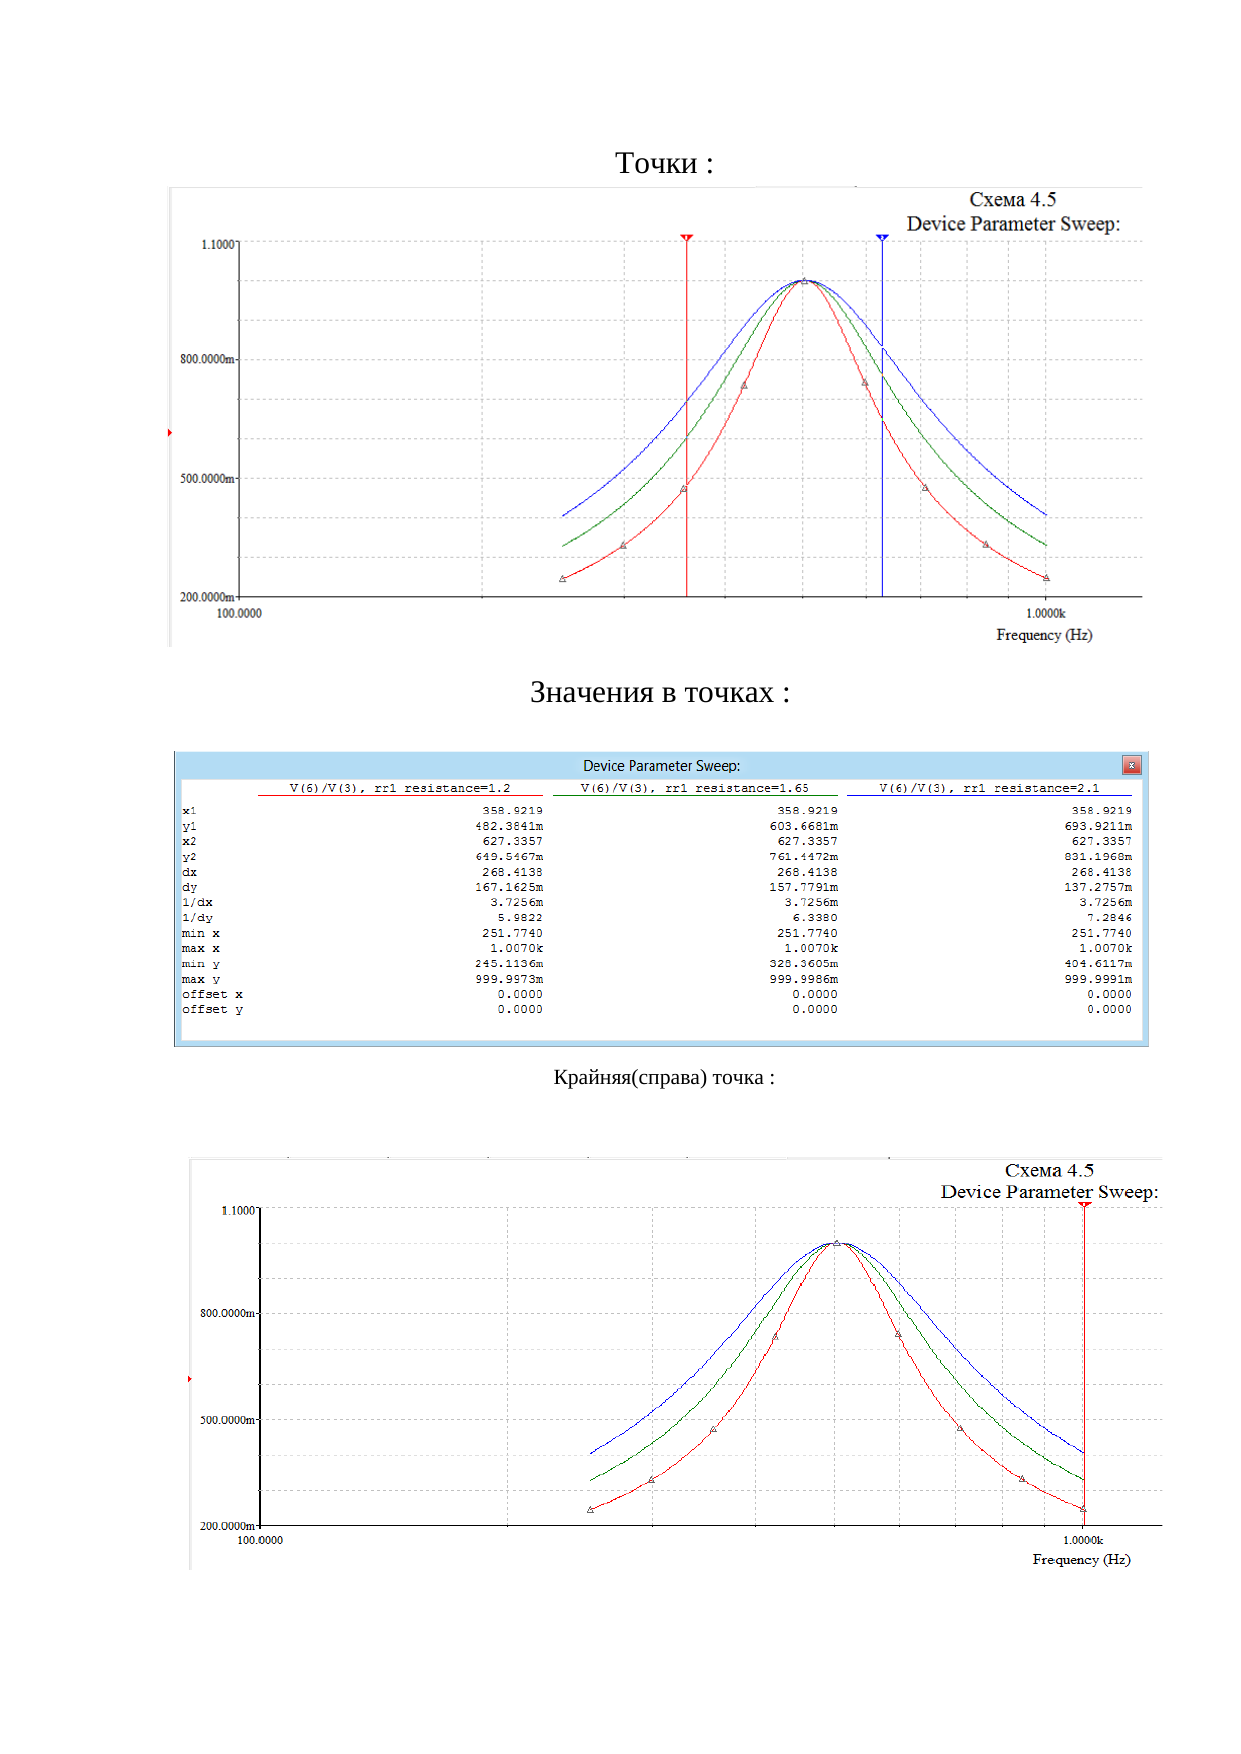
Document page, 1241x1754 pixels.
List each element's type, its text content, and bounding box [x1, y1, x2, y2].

picture [174, 751, 1149, 1047]
text Точки : Значения в точках : Крайняя(справа) точка : [177, 118, 1152, 1089]
